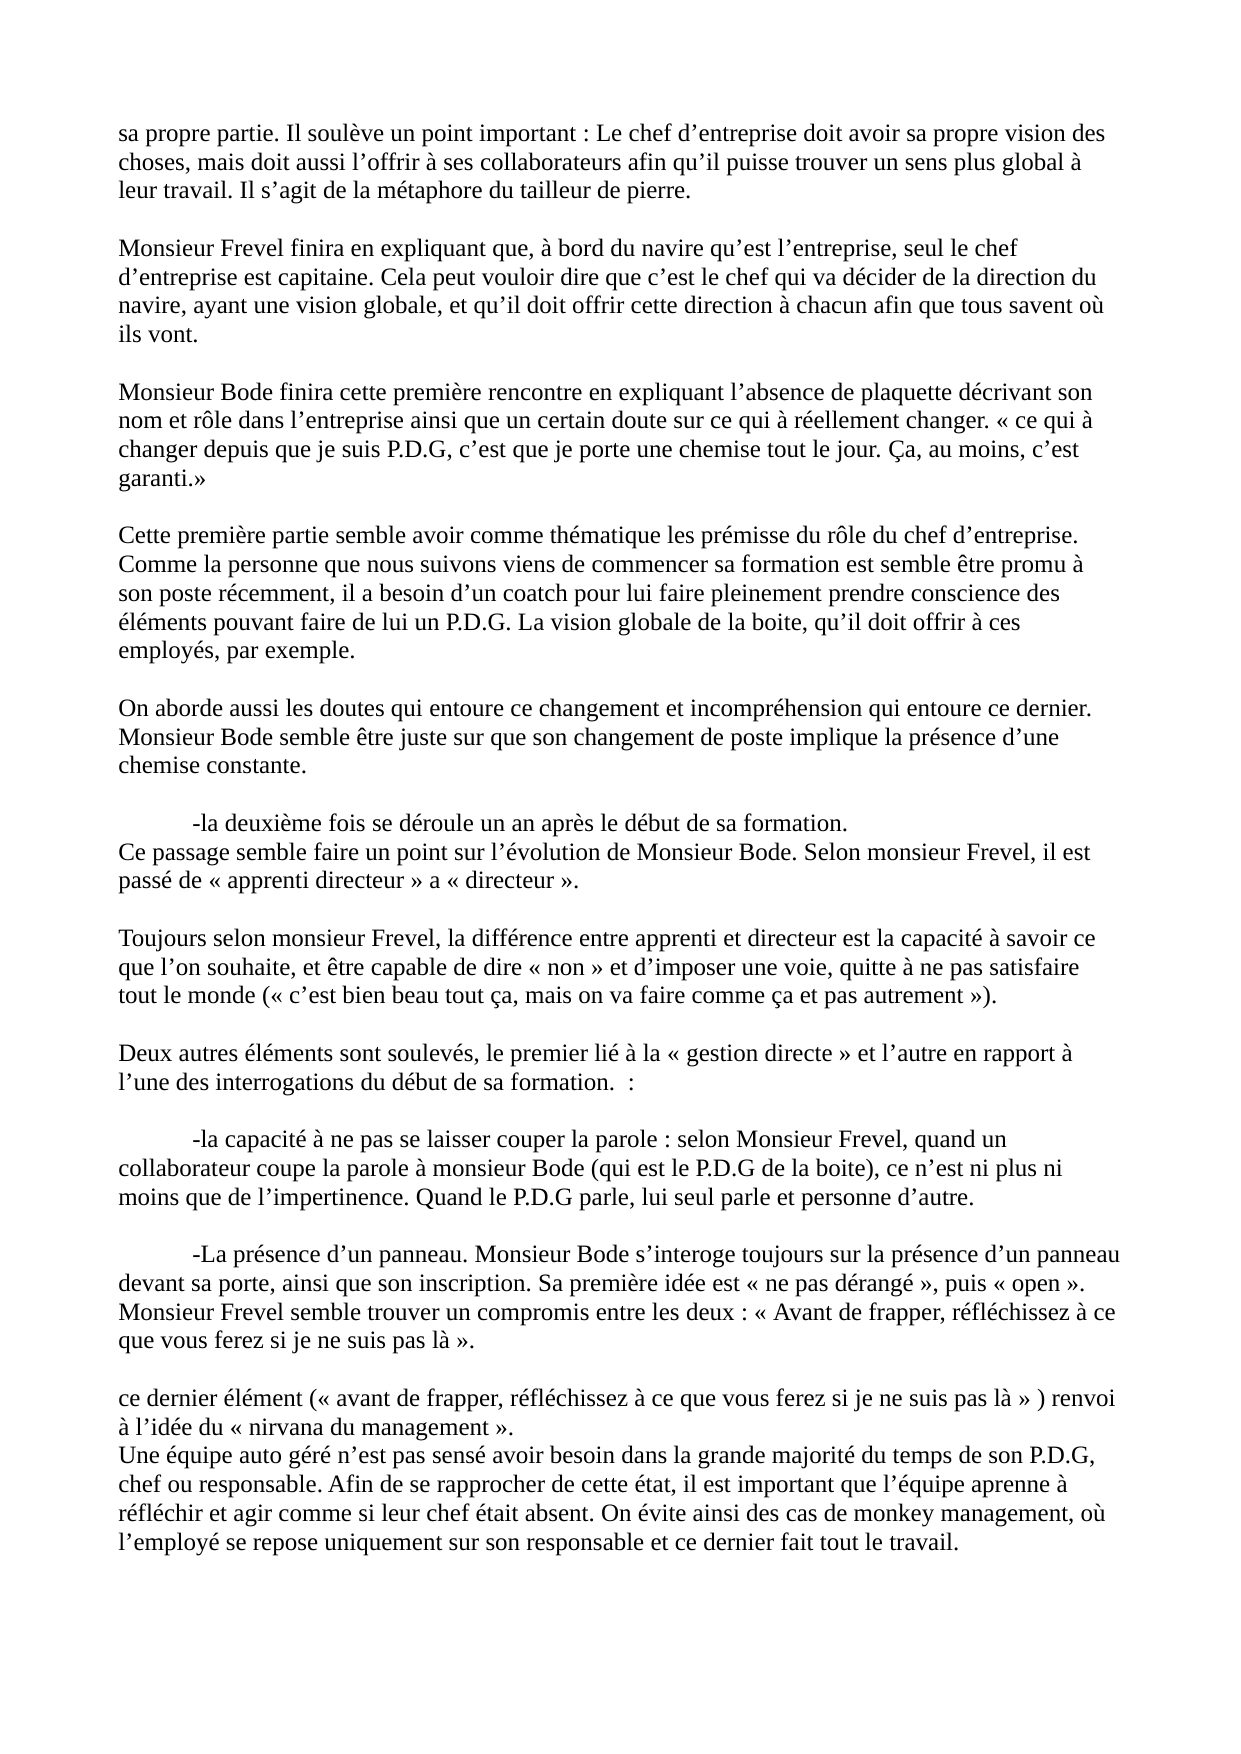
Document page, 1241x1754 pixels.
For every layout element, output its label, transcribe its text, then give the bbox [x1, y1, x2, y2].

text -la deuxième fois se déroule un an après le début de sa formation. [118, 808, 1122, 837]
text Monsieur Bode finira cette première rencontre en expliquant l’absence de plaquette décrivant son nom et rôle dans l’entreprise ainsi que un certain doute sur ce qui à réellement changer. « ce qui à changer depuis que je suis P.D.G, c’est que je porte une chemise tout le jour. Ça, au moins, c’est garanti.» [118, 377, 1122, 492]
text -la capacité à ne pas se laisser couper la parole : selon Monsieur Frevel, quand un collaborateur coupe la parole à monsieur Bode (qui est le P.D.G de la boite), ce n’est ni plus ni moins que de l’impertinence. Quand le P.D.G parle, lui seul parle et personne d’autre. [118, 1124, 1122, 1211]
text Cette première partie semble avoir comme thématique les prémisse du rôle du chef d’entreprise. Comme la personne que nous suivons viens de commencer sa formation est semble être promu à son poste récemment, il a besoin d’un coatch pour lui faire pleinement prendre conscience des éléments pouvant faire de lui un P.D.G. La vision globale de la boite, qu’il doit offrir à ces employés, par exemple. [118, 521, 1122, 664]
text Toujours selon monsieur Frevel, la différence entre apprenti et directeur est la capacité à savoir ce que l’on souhaite, et être capable de dire « non » et d’imposer une voie, quitte à ne pas satisfaire tout le monde (« c’est bien beau tout ça, mais on va faire comme ça et pas autrement »). [118, 923, 1122, 1009]
text Ce passage semble faire un point sur l’évolution de Monsieur Bode. Selon monsieur Frevel, il est passé de « apprenti directeur » a « directeur ». [118, 837, 1122, 894]
text Deux autres éléments sont soulevés, le premier lié à la « gestion directe » et l’autre en rapport à l’une des interrogations du début de sa formation. : [118, 1038, 1122, 1096]
text Une équipe auto géré n’est pas sensé avoir besoin dans la grande majorité du temps de son P.D.G, chef ou responsable. Afin de se rapprocher de cette état, il est important que l’équipe aprenne à réfléchir et agir comme si leur chef était absent. On évite ainsi des cas de monkey management, où l’employé se repose uniquement sur son responsable et ce dernier fait tout le travail. [118, 1441, 1122, 1556]
text ce dernier élément (« avant de frapper, réfléchissez à ce que vous ferez si je ne suis pas là » ) renvoi à l’idée du « nirvana du management ». [118, 1383, 1122, 1441]
text On aborde aussi les doutes qui entoure ce changement et incompréhension qui entoure ce dernier. Monsieur Bode semble être juste sur que son changement de poste implique la présence d’une chemise constante. [118, 693, 1122, 779]
text sa propre partie. Il soulève un point important : Le chef d’entreprise doit avoir sa propre vision des choses, mais doit aussi l’offrir à ses collaborateurs afin qu’il puisse trouver un sens plus global à leur travail. Il s’agit de la métaphore du tailleur de pierre. [118, 118, 1122, 204]
text Monsieur Frevel finira en expliquant que, à bord du navire qu’est l’entreprise, seul le chef d’entreprise est capitaine. Cela peut vouloir dire que c’est le chef qui va décider de la direction du navire, ayant une vision globale, et qu’il doit offrir cette direction à chacun afin que tous savent où ils vont. [118, 233, 1122, 348]
text -La présence d’un panneau. Monsieur Bode s’interoge toujours sur la présence d’un panneau devant sa porte, ainsi que son inscription. Sa première idée est « ne pas dérangé », puis « open ». Monsieur Frevel semble trouver un compromis entre les deux : « Avant de frapper, réfléchissez à ce que vous ferez si je ne suis pas là ». [118, 1239, 1122, 1354]
